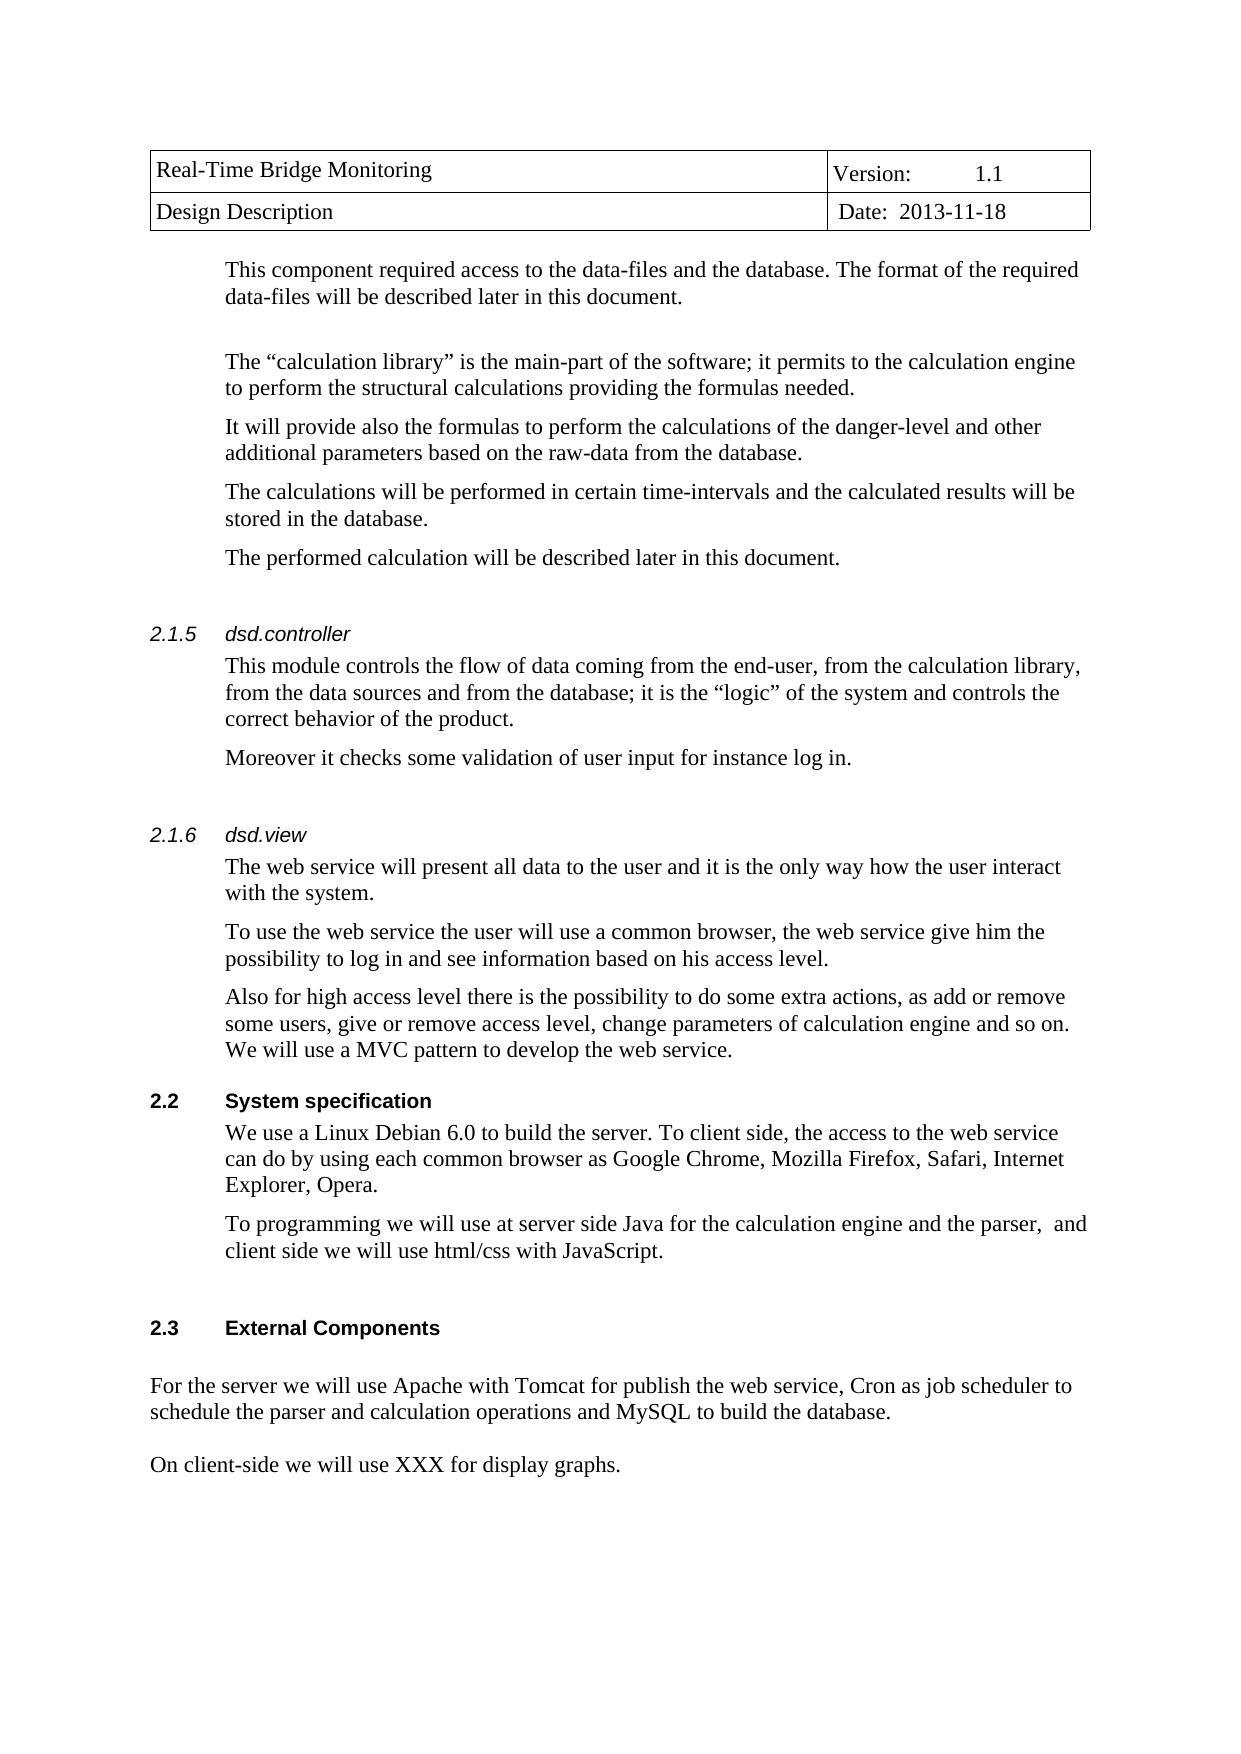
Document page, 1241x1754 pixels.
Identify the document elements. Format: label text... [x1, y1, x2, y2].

text To programming we will use at server side Java for the calculation engine and the parser, and client side we will use html/css with JavaScript. [225, 1210, 1090, 1263]
text We use a Linux Debian 6.0 to build the server. To client side, the access to the web service can do by using each common browser as Google Chrome, Mozilla Firefox, Safari, Internet Explorer, Opera. [225, 1119, 1090, 1198]
text Also for high access level there is the possibility to do some extra actions, as add or remove some users, give or remove access level, change parameters of calculation engine and so on. We will use a MVC pattern to develop the web service. [225, 983, 1090, 1062]
text The “calculation library” is the main-part of the software; it permits to the calculation engine to perform the structural calculations providing the formulas needed. [225, 348, 1090, 401]
text On client-side we will use XXX for display graphs. [150, 1451, 1090, 1477]
text Moreover it checks some validation of user input for instance log in. [225, 744, 1090, 770]
text It will provide also the formulas to perform the calculations of the danger-level and other additional parameters based on the raw-data from the database. [225, 413, 1090, 466]
text To use the web service the user will use a common browser, the web service give him the possibility to log in and see information based on his access level. [225, 918, 1090, 971]
subtitle System specification [150, 1087, 1090, 1112]
text The web service will present all data to the user and it is the only way how the user interact with the system. [225, 853, 1090, 906]
text The calculations will be performed in certain time-intervals and the calculated results will be stored in the database. [225, 478, 1090, 531]
text For the server we will use Apache with Tomcat for publish the web service, Cron as job scheduler to schedule the parser and calculation operations and MySQL to build the database. [150, 1372, 1090, 1425]
text The performed calculation will be described later in this document. [225, 543, 1090, 570]
text This module controls the flow of data coming from the end-user, from the calculation library, from the data sources and from the database; it is the “logic” of the system and controls the correct behavior of the product. [225, 652, 1090, 732]
subtitle dsd.view [150, 822, 1090, 847]
subtitle External Components [150, 1314, 1090, 1339]
subtitle dsd.controller [150, 621, 1090, 646]
text This component required access to the data-files and the database. The format of the required data-files will be described later in this document. [225, 256, 1090, 309]
